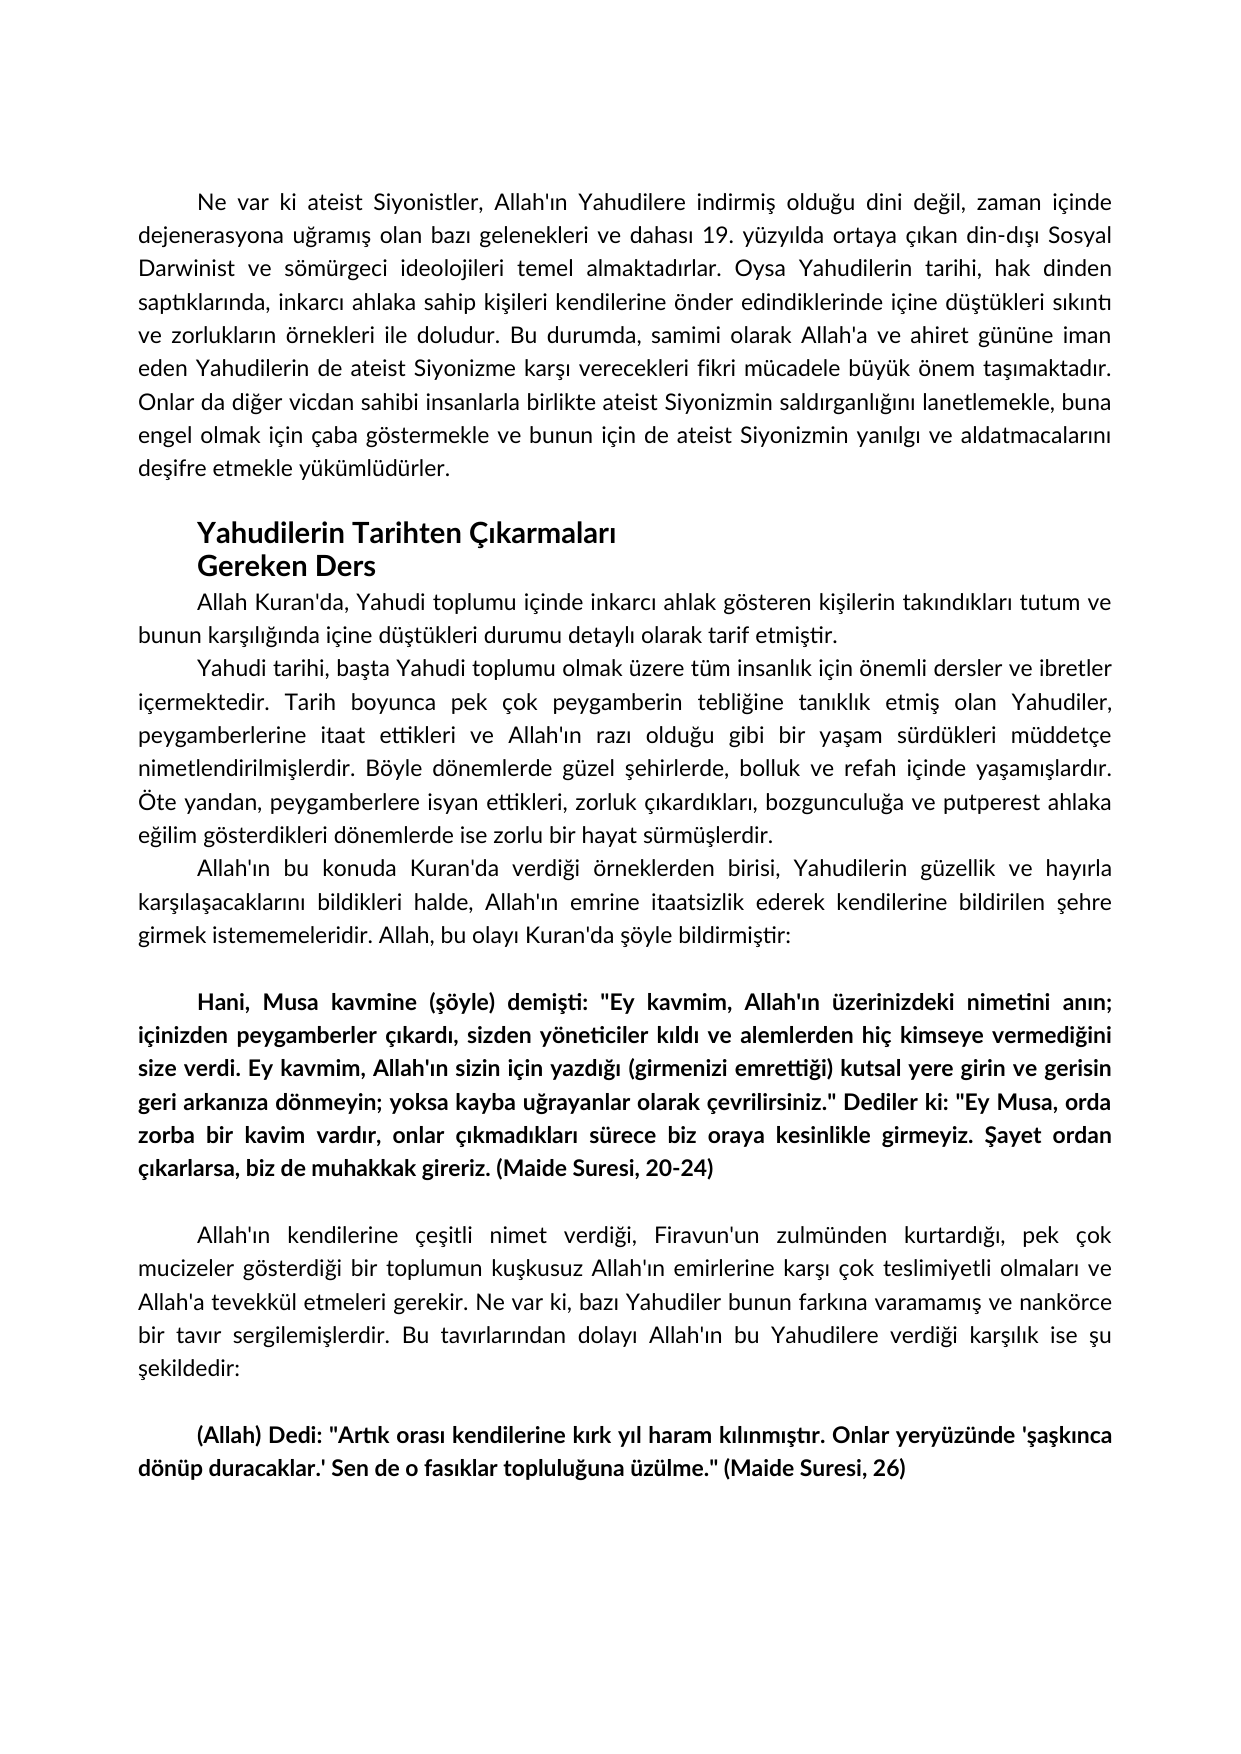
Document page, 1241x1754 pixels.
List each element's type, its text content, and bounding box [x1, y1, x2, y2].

text Yahudilerin Tarihten Çıkarmaları [138, 517, 1113, 550]
text Gereken Ders [138, 550, 1113, 583]
text Hani, Musa kavmine (şöyle) demişti: "Ey kavmim, Allah'ın üzerinizdeki nimetini anın; içinizden peygamberler çıkardı, sizden yöneticiler kıldı ve alemlerden hiç kimseye vermediğini size verdi. Ey kavmim, Allah'ın sizin için yazdığı (girmenizi emrettiği) kutsal yere girin ve gerisin geri arkanıza dönmeyin; yoksa kayba uğrayanlar olarak çevrilirsiniz." Dediler ki: "Ey Musa, orda zorba bir kavim vardır, onlar çıkmadıkları sürece biz oraya kesinlikle girmeyiz. Şayet ordan çıkarlarsa, biz de muhakkak gireriz. (Maide Suresi, 20-24) [138, 983, 1113, 1183]
text Ne var ki ateist Siyonistler, Allah'ın Yahudilere indirmiş olduğu dini değil, zaman içinde dejenerasyona uğramış olan bazı gelenekleri ve dahası 19. yüzyılda ortaya çıkan din-dışı Sosyal Darwinist ve sömürgeci ideolojileri temel almaktadırlar. Oysa Yahudilerin tarihi, hak dinden saptıklarında, inkarcı ahlaka sahip kişileri kendilerine önder edindiklerinde içine düştükleri sıkıntı ve zorlukların örnekleri ile doludur. Bu durumda, samimi olarak Allah'a ve ahiret gününe iman eden Yahudilerin de ateist Siyonizme karşı verecekleri fikri mücadele büyük önem taşımaktadır. Onlar da diğer vicdan sahibi insanlarla birlikte ateist Siyonizmin saldırganlığını lanetlemekle, buna engel olmak için çaba göstermekle ve bunun için de ateist Siyonizmin yanılgı ve aldatmacalarını deşifre etmekle yükümlüdürler. [138, 183, 1113, 483]
text Yahudi tarihi, başta Yahudi toplumu olmak üzere tüm insanlık için önemli dersler ve ibretler içermektedir. Tarih boyunca pek çok peygamberin tebliğine tanıklık etmiş olan Yahudiler, peygamberlerine itaat ettikleri ve Allah'ın razı olduğu gibi bir yaşam sürdükleri müddetçe nimetlendirilmişlerdir. Böyle dönemlerde güzel şehirlerde, bolluk ve refah içinde yaşamışlardır. Öte yandan, peygamberlere isyan ettikleri, zorluk çıkardıkları, bozgunculuğa ve putperest ahlaka eğilim gösterdikleri dönemlerde ise zorlu bir hayat sürmüşlerdir. [138, 650, 1113, 850]
text (Allah) Dedi: "Artık orası kendilerine kırk yıl haram kılınmıştır. Onlar yeryüzünde 'şaşkınca dönüp duracaklar.' Sen de o fasıklar topluluğuna üzülme." (Maide Suresi, 26) [138, 1417, 1113, 1483]
text Allah Kuran'da, Yahudi toplumu içinde inkarcı ahlak gösteren kişilerin takındıkları tutum ve bunun karşılığında içine düştükleri durumu detaylı olarak tarif etmiştir. [138, 583, 1113, 650]
text Allah'ın kendilerine çeşitli nimet verdiği, Firavun'un zulmünden kurtardığı, pek çok mucizeler gösterdiği bir toplumun kuşkusuz Allah'ın emirlerine karşı çok teslimiyetli olmaları ve Allah'a tevekkül etmeleri gerekir. Ne var ki, bazı Yahudiler bunun farkına varamamış ve nankörce bir tavır sergilemişlerdir. Bu tavırlarından dolayı Allah'ın bu Yahudilere verdiği karşılık ise şu şekildedir: [138, 1217, 1113, 1383]
text Allah'ın bu konuda Kuran'da verdiği örneklerden birisi, Yahudilerin güzellik ve hayırla karşılaşacaklarını bildikleri halde, Allah'ın emrine itaatsizlik ederek kendilerine bildirilen şehre girmek istememeleridir. Allah, bu olayı Kuran'da şöyle bildirmiştir: [138, 850, 1113, 950]
